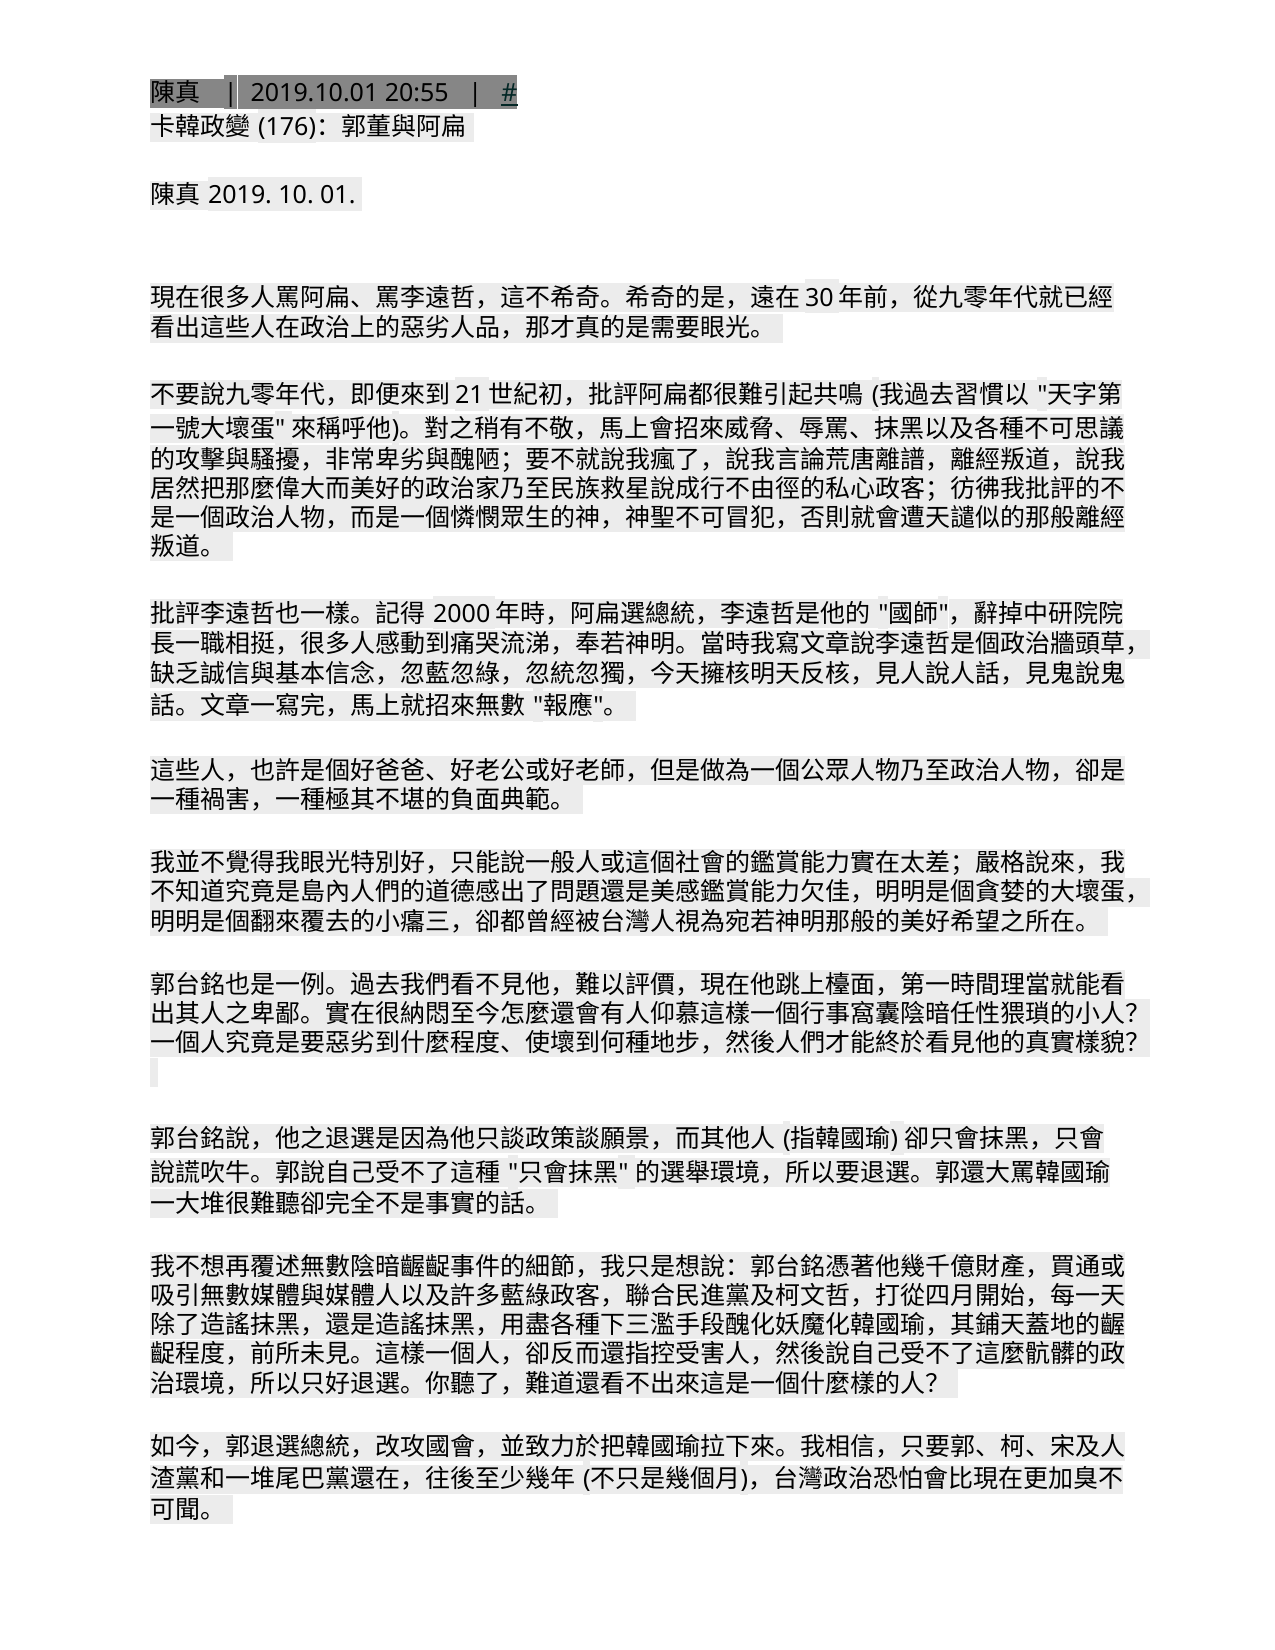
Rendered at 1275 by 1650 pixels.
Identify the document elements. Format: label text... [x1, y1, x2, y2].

text 卡韓政變 (176)：郭董與阿扁 陳真 2019. 10. 01. 現在很多人罵阿扁、罵李遠哲，這不希奇。希奇的是，遠在30年前，從九零年代就已經看出這些人在政治上的惡劣人品，那才真的是需要眼光。 不要說九零年代，即便來到21世紀初，批評阿扁都很難引起共鳴 (我過去習慣以 "天字第一號大壞蛋" 來稱呼他)。對之稍有不敬，馬上會招來威脅、辱罵、抹黑以及各種不可思議的攻擊與騷擾，非常卑劣與醜陋；要不就說我瘋了，說我言論荒唐離譜，離經叛道，說我居然把那麼偉大而美好的政治家乃至民族救星說成行不由徑的私心政客；彷彿我批評的不是一個政治人物，而是一個憐憫眾生的神，神聖不可冒犯，否則就會遭天譴似的那般離經叛道。 批評李遠哲也一樣。記得 2000年時，阿扁選總統，李遠哲是他的 "國師"，辭掉中研院院長一職相挺，很多人感動到痛哭流涕，奉若神明。當時我寫文章說李遠哲是個政治牆頭草，缺乏誠信與基本信念，忽藍忽綠，忽統忽獨，今天擁核明天反核，見人說人話，見鬼說鬼話。文章一寫完，馬上就招來無數 "報應"。 這些人，也許是個好爸爸、好老公或好老師，但是做為一個公眾人物乃至政治人物，卻是一種禍害，一種極其不堪的負面典範。 我並不覺得我眼光特別好，只能說一般人或這個社會的鑑賞能力實在太差；嚴格說來，我不知道究竟是島內人們的道德感出了問題還是美感鑑賞能力欠佳，明明是個貪婪的大壞蛋，明明是個翻來覆去的小癟三，卻都曾經被台灣人視為宛若神明那般的美好希望之所在。 郭台銘也是一例。過去我們看不見他，難以評價，現在他跳上檯面，第一時間理當就能看出其人之卑鄙。實在很納悶至今怎麼還會有人仰慕這樣一個行事窩囊陰暗任性猥瑣的小人？一個人究竟是要惡劣到什麼程度、使壞到何種地步，然後人們才能終於看見他的真實樣貌？ 郭台銘說，他之退選是因為他只談政策談願景，而其他人 (指韓國瑜) 卻只會抹黑，只會說謊吹牛。郭說自己受不了這種 "只會抹黑" 的選舉環境，所以要退選。郭還大罵韓國瑜一大堆很難聽卻完全不是事實的話。 我不想再覆述無數陰暗齷齪事件的細節，我只是想說：郭台銘憑著他幾千億財產，買通或吸引無數媒體與媒體人以及許多藍綠政客，聯合民進黨及柯文哲，打從四月開始，每一天除了造謠抹黑，還是造謠抹黑，用盡各種下三濫手段醜化妖魔化韓國瑜，其鋪天蓋地的齷齪程度，前所未見。這樣一個人，卻反而還指控受害人，然後說自己受不了這麼骯髒的政治環境，所以只好退選。你聽了，難道還看不出來這是一個什麼樣的人？ 如今，郭退選總統，改攻國會，並致力於把韓國瑜拉下來。我相信，只要郭、柯、宋及人渣黨和一堆尾巴黨還在，往後至少幾年 (不只是幾個月)，台灣政治恐怕會比現在更加臭不可聞。 CIA 駐台特務司徒文 (William Anthony Stanton)，故意對外說郭台銘是中共派出來的政治打手，目的是要影響台灣政壇，破壞台灣的民主自由。這真是鬼扯到極點，司先生難道以為大家都是白痴？中共會派出一個人來幫助民進黨死裡翻身、乃至大獲全勝？ 相反地，若要說 "郭台銘之亂" 背後沒有美國因素，我才不信。郭、柯兩人 (特別是郭)，絕對是往後台灣政壇除人渣黨之外的一大亂源。我不相信這是一種偶然，也不相信這只是個人心意使然。 我原本想這麼說，"郭台銘就是一個有幾千億身家的阿扁"，財產比阿扁多出了一個0。但我後來覺得這樣講對阿扁不公平。財富上，一個郭台銘等於十個阿扁。但在敗德面向上，我看一個郭等於至少一百個扁。 過去這十年來，台灣政壇人渣輩出，如雨後春筍。看多了人渣，我早已不再覺得阿扁是 "天字第一號大壞蛋" 了，跟時下當紅的人渣們相比，阿扁之壞，簡直連比都不能比了。 施明德相信美麗島辯護律師群很多是國民黨臥底，但我只知道謝長廷以及我過去尊敬現在仍對之深懷情感的江鵬堅是調查局特務 (江臨終前自己坦承)，至於其他辯護律師還有誰是特務，恐怕只能留待日後史料解密方知。 我知道阿扁早年是國民黨人，但他是不是特務我不敢說。我只能說，不管怎麼樣，阿扁好歹參與過黨外運動的發展，貢獻了屬於他的一份心力。但是郭台銘卻只是財大氣粗，有錢有閒就突然跑出來，用盡下三濫手段來從事政治，根本無一絲可取之處。 其所謂龐大事業王國，更是為富不仁，長年違法行事，怙惡不悛，視勞工如畜牲，基本上就是一個對法律與他人生命視若無睹的奸商。我不知道那些仰慕他的人究竟知不知道自己在仰慕什麼？ 騙子其實不可怕，可怕的是為數眾多、不斷被騙的腦殘們。我始終覺得，事實性的東西也許很容易透過造謠來騙人，但是，美學性、道德性的東西，那就根本是怎麼騙都騙不了了，因為那涉及一種鑑賞力，簡單說就是判斷人事物善惡美醜的能力。這恐怕才是一個社會長期發展良莠的根本因素。 每次聽到人們紛紛在說誰好棒或哪部電影好棒，我常有一種無語問蒼天的感覺。記得大腸花之亂以及當時柯文哲聯手民進黨對連勝文進行鋪天蓋地的抹黑與嫁禍栽贓時，柯被主流綠媒捧成神明，眾人膜拜；特別是年輕一代，完全就是把他當成偶像，甚至還有朋友熱切地問我要不要趕緊搬回台北，以便能接近偉大的柯文哲。 我不知道大家聽懂不懂我在說什麼，我只能盡力用最粗淺的大白話來表達，但表達能力畢竟很有限。 我其實都不是在講一時一地的什麼選舉或藍綠，我對郭、柯等等這些不值一提的小人物也一點興趣都沒有，我甚至不是真的想談統獨，也不是在講任何一種政治，我要說的恰恰就只是有關大或小，高或低，深或淺，遠或近。至於那些保存期限很短的東西，我其實並沒有很大的興趣。我希望人們能注意那些幾乎不會隨時空而改變的東西，那也許才是生命長存之憑藉。 後記： 剛畢業時，原本是想要去日本東京大學念神經生物學或分子遺傳。後來，家破人亡，政治摧毀了兩個家庭，我則因為叛亂案被限制出境，於是只好留下來當了八年醫生，直到政治解嚴，直到我考上公費留學才有盤纏。那時候的我，已經不知不覺走上哲學這條路。 曾經跟劍橋的老師提起我當初其實是想走入實驗室，想把一生投入研究那些肉眼看不見卻足以長久左右生命的東西，例如基因，後來卻走上似乎更加 "根本" 的哲學。 老師問我為何有此巨大轉變？我說某個意義上並沒有轉變，我總是會被那些很根本的東西所吸引，就如同 "1為何是1"、"為何我知道這是一個茶杯？"、"為何我能理解別人"...等等等，對我始終是個謎，我想解開謎底，彷彿生命的一切秘密就藏在裏頭似的。 [150, 109, 1125, 1558]
text 陳真 | 2019.10.01 20:55 | # [150, 75, 1125, 109]
